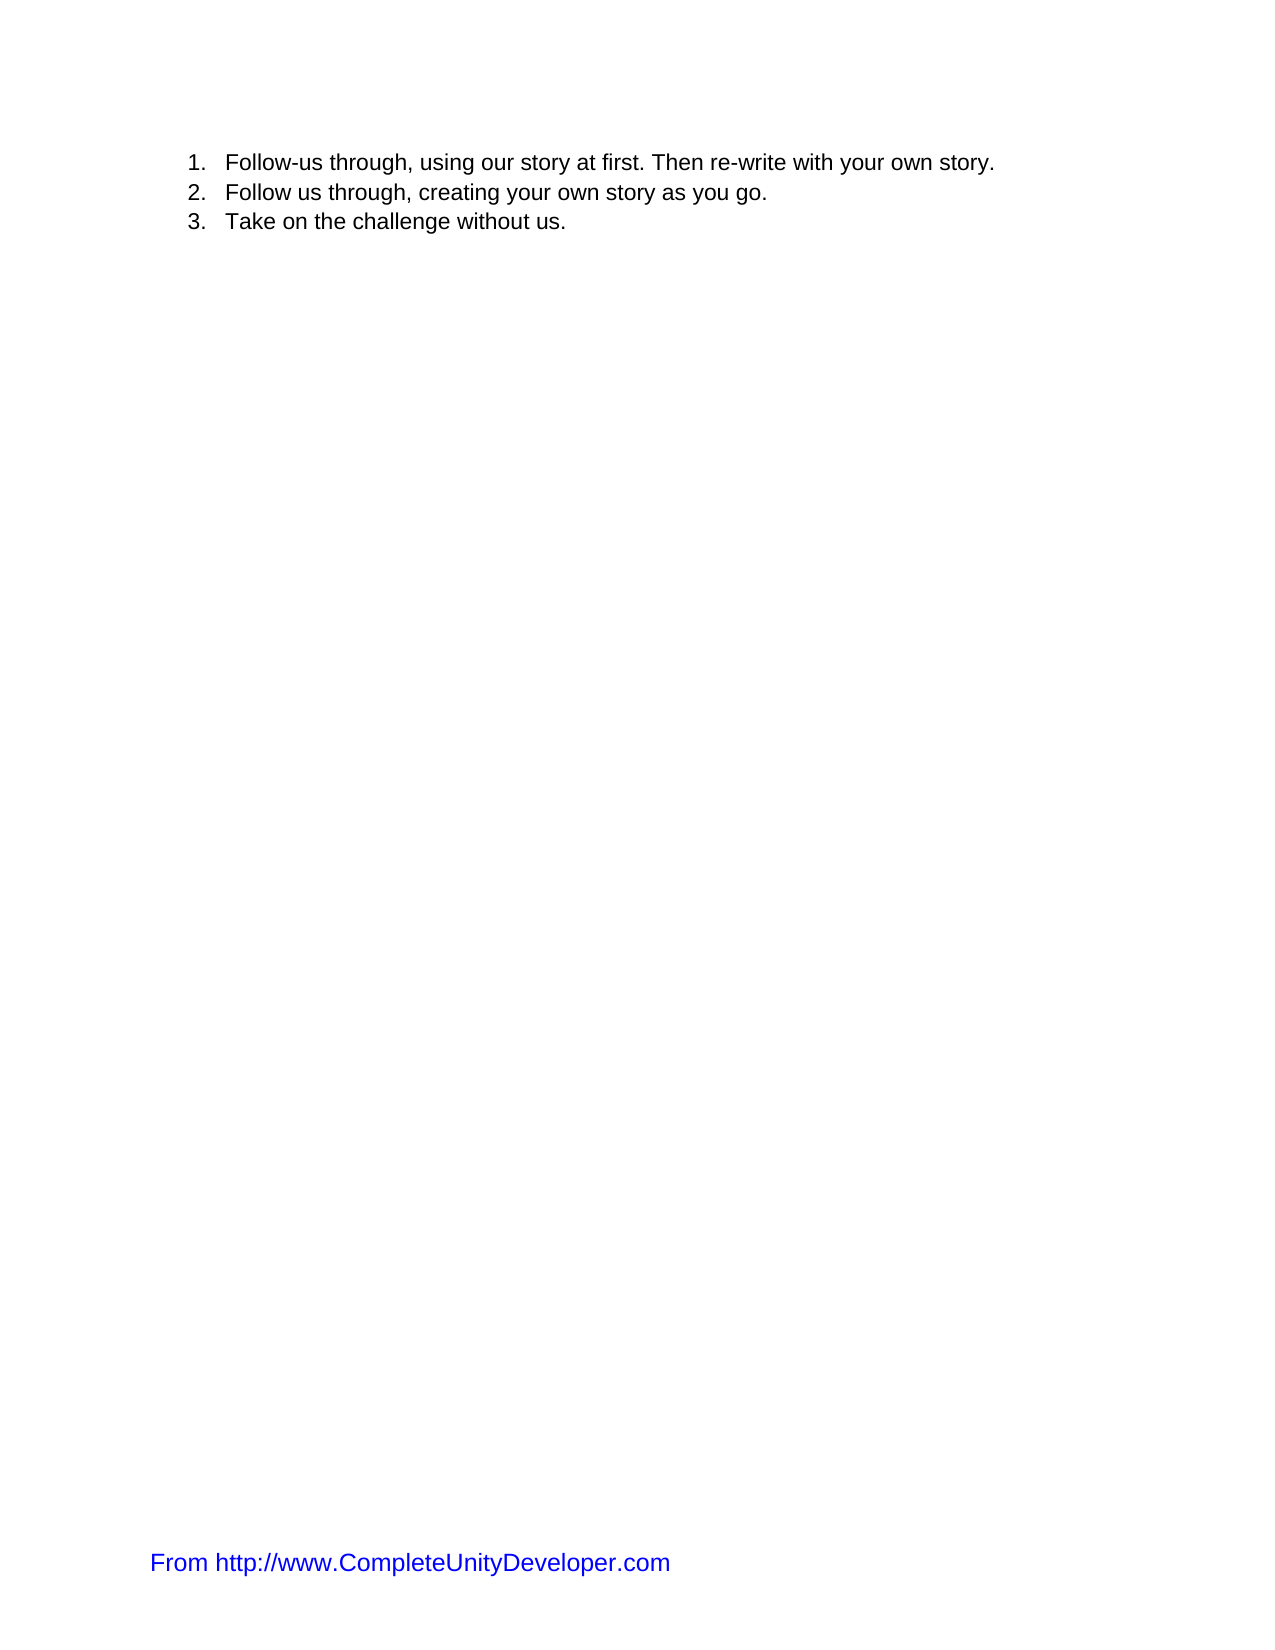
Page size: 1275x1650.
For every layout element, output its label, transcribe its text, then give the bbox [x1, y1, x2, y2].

list Follow-us through, using our story at first. Then re-write with your own story. [187, 150, 1125, 176]
list Take on the challenge without us. [187, 209, 1125, 234]
list Follow us through, creating your own story as you go. [187, 179, 1125, 205]
